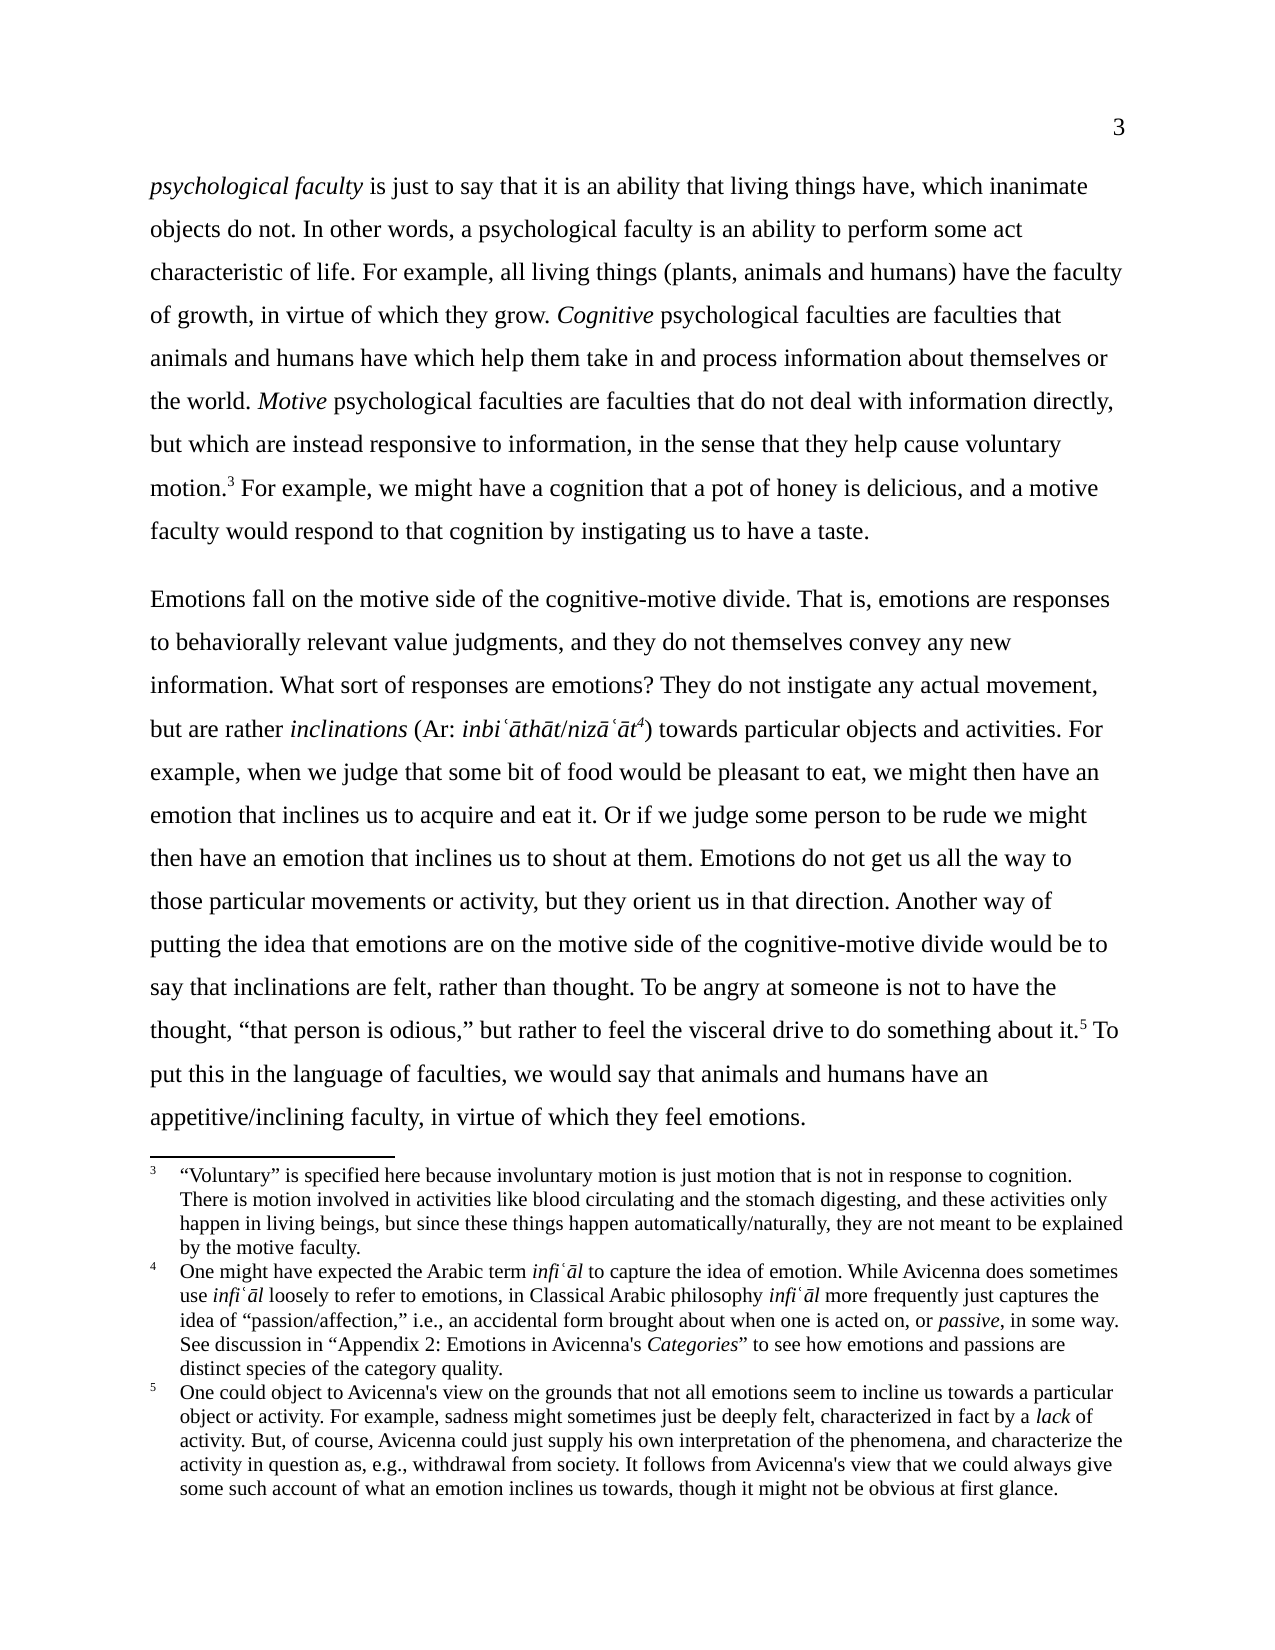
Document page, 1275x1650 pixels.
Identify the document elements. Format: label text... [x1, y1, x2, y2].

text psychological faculty is just to say that it is an ability that living things have, which inanimate objects do not. In other words, a psychological faculty is an ability to perform some act characteristic of life. For example, all living things (plants, animals and humans) have the faculty of growth, in virtue of which they grow. Cognitive psychological faculties are faculties that animals and humans have which help them take in and process information about themselves or the world. Motive psychological faculties are faculties that do not deal with information directly, but which are instead responsive to information, in the sense that they help cause voluntary motion. For example, we might have a cognition that a pot of honey is delicious, and a motive faculty would respond to that cognition by instigating us to have a taste. [150, 171, 1125, 544]
text One might have expected the Arabic term infiʿāl to capture the idea of emotion. While Avicenna does sometimes use infiʿāl loosely to refer to emotions, in Classical Arabic philosophy infiʿāl more frequently just captures the idea of “passion/affection,” i.e., an accidental form brought about when one is acted on, or passive, in some way. See discussion in “Appendix 2: Emotions in Avicenna's Categories” to see how emotions and passions are distinct species of the category quality. [150, 1259, 1125, 1380]
text One could object to Avicenna's view on the grounds that not all emotions seem to incline us towards a particular object or activity. For example, sadness might sometimes just be deeply felt, characterized in fact by a lack of activity. But, of course, Avicenna could just supply his own interpretation of the phenomena, and characterize the activity in question as, e.g., withdrawal from society. It follows from Avicenna's view that we could always give some such account of what an emotion inclines us towards, though it might not be obvious at first glance. [150, 1380, 1125, 1500]
text Emotions fall on the motive side of the cognitive-motive divide. That is, emotions are responses to behaviorally relevant value judgments, and they do not themselves convey any new information. What sort of responses are emotions? They do not instigate any actual movement, but are rather inclinations (Ar: inbiʿāthāt/nizāʿāt) towards particular objects and activities. For example, when we judge that some bit of food would be pleasant to eat, we might then have an emotion that inclines us to acquire and eat it. Or if we judge some person to be rude we might then have an emotion that inclines us to shout at them. Emotions do not get us all the way to those particular movements or activity, but they orient us in that direction. Another way of putting the idea that emotions are on the motive side of the cognitive-motive divide would be to say that inclinations are felt, rather than thought. To be angry at someone is not to have the thought, “that person is odious,” but rather to feel the visceral drive to do something about it. To put this in the language of faculties, we would say that animals and humans have an appetitive/inclining faculty, in virtue of which they feel emotions. [150, 584, 1125, 1131]
text “Voluntary” is specified here because involuntary motion is just motion that is not in response to cognition. There is motion involved in activities like blood circulating and the stomach digesting, and these activities only happen in living beings, but since these things happen automatically/naturally, they are not meant to be explained by the motive faculty. [150, 1163, 1125, 1259]
